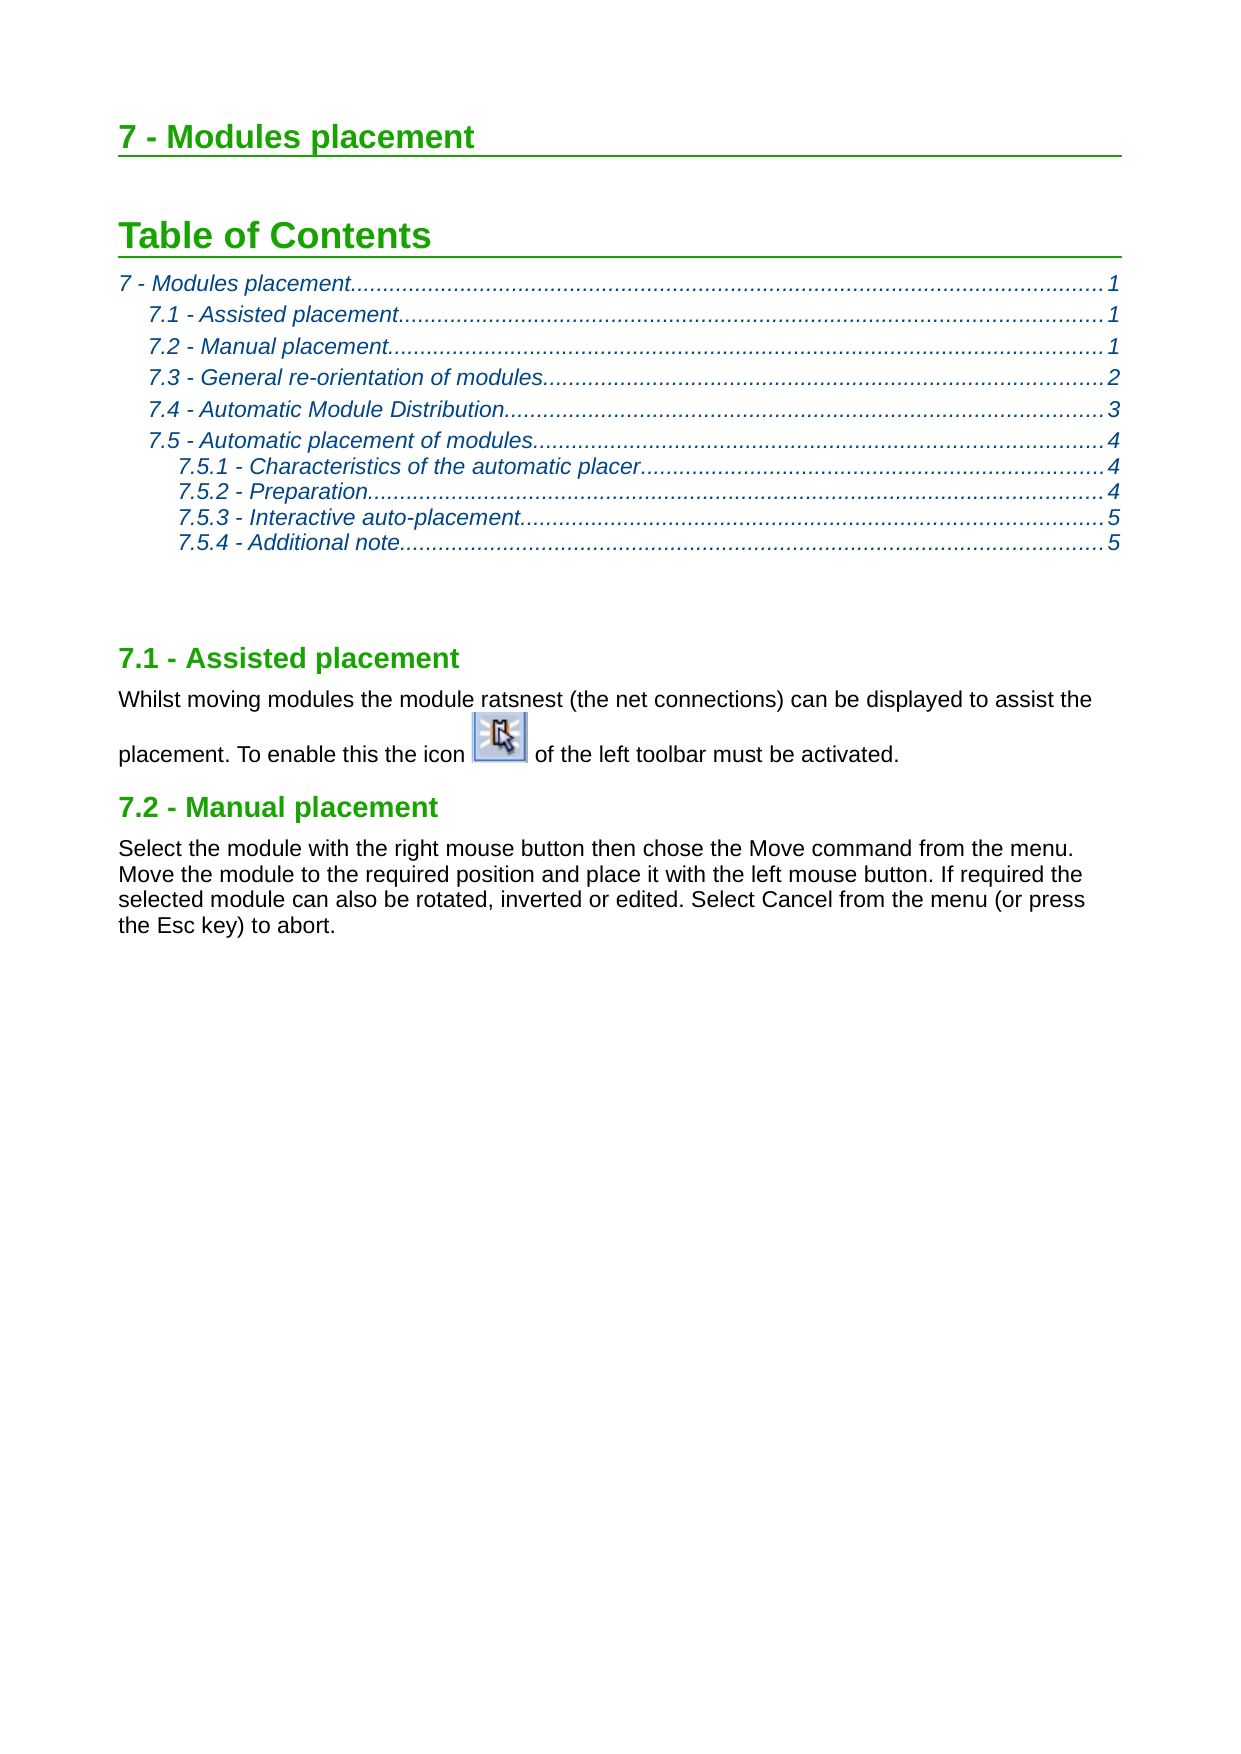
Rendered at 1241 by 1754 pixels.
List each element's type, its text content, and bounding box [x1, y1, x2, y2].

text 7.5.1 - Characteristics of the automatic placer 4 [177, 453, 1122, 479]
text 7.5.4 - Additional note 5 [177, 530, 1122, 555]
subtitle Assisted placement [118, 642, 1122, 675]
text 7 - Modules placement 1 [118, 271, 1122, 296]
text 7.5.3 - Interactive auto-placement 5 [177, 504, 1122, 530]
text 7.5.2 - Preparation 4 [177, 479, 1122, 504]
text 7.3 - General re-orientation of modules 2 [148, 365, 1122, 390]
text 7.5 - Automatic placement of modules 4 [148, 428, 1122, 453]
subtitle Manual placement [118, 791, 1122, 823]
text 7.2 - Manual placement 1 [148, 333, 1122, 359]
text 7.4 - Automatic Module Distribution 3 [148, 396, 1122, 422]
text Table of Contents [118, 214, 1122, 256]
text Select the module with the right mouse button then chose the Move command from the menu. Move the module to the required position and place it with the left mouse button. If required the selected module can also be rotated, inverted or edited. Select Cancel from the menu (or press the Esc key) to abort. [118, 836, 1122, 938]
text 7.1 - Assisted placement 1 [148, 302, 1122, 327]
text Whilst moving modules the module ratsnest (the net connections) can be displayed to assist the placement. To enable this the icon of the left toolbar must be activated. [118, 687, 1122, 768]
subtitle Modules placement [118, 118, 1122, 155]
picture [471, 712, 528, 763]
